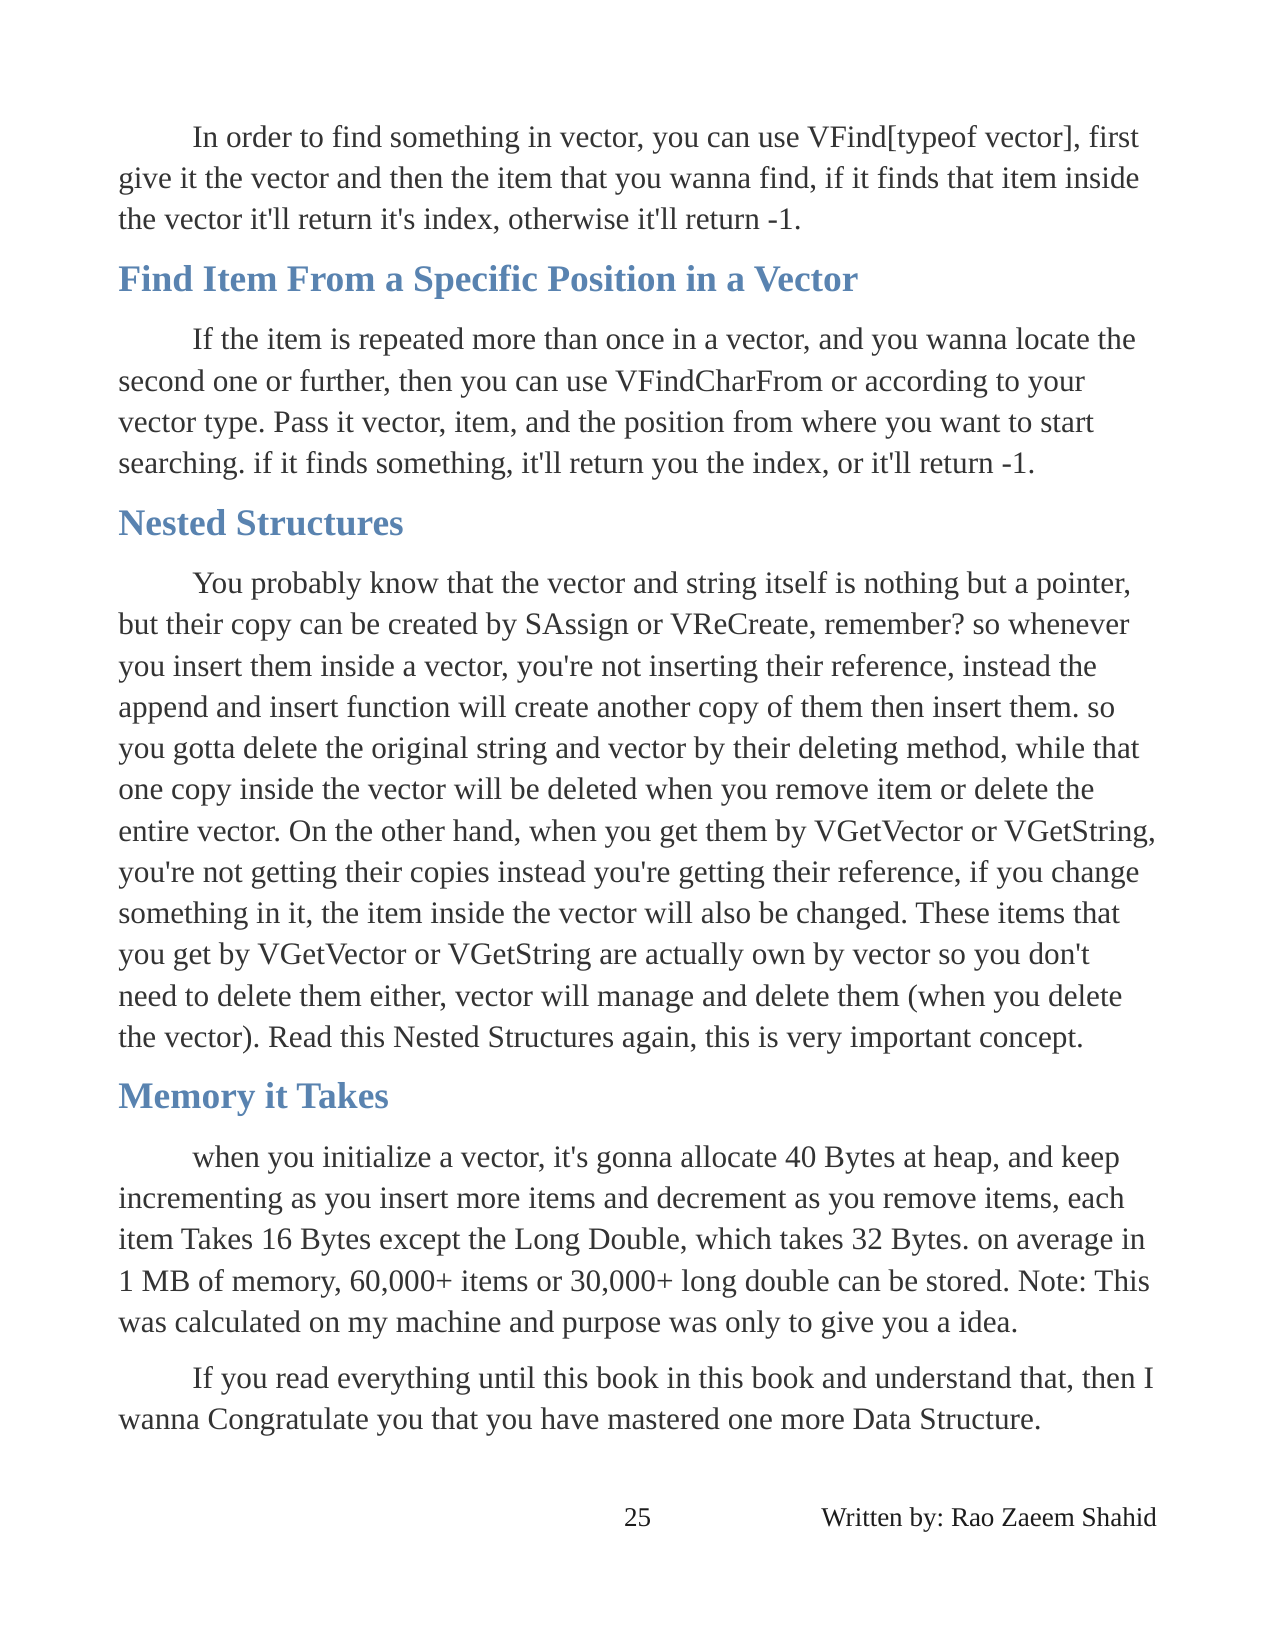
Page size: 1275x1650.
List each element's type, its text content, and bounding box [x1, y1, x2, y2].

text Memory it Takes [118, 1074, 1157, 1117]
text If you read everything until this book in this book and understand that, then I wanna Congratulate you that you have mastered one more Data Structure. [118, 1359, 1157, 1436]
text In order to find something in vector, you can use VFind[typeof vector], first give it the vector and then the item that you wanna find, if it finds that item inside the vector it'll return it's index, otherwise it'll return -1. [118, 118, 1157, 237]
text If the item is repeated more than once in a vector, and you wanna locate the second one or further, then you can use VFindCharFrom or according to your vector type. Pass it vector, item, and the position from where you want to start searching. if it finds something, it'll return you the index, or it'll return -1. [118, 321, 1157, 480]
text You probably know that the vector and string itself is nothing but a pointer, but their copy can be created by SAssign or VReCreate, remember? so whenever you insert them inside a vector, you're not inserting their reference, instead the append and insert function will create another copy of them then insert them. so you gotta delete the original string and vector by their deleting method, while that one copy inside the vector will be deleted when you remove item or delete the entire vector. On the other hand, when you get them by VGetVector or VGetString, you're not getting their copies instead you're getting their reference, if you change something in it, the item inside the vector will also be changed. These items that you get by VGetVector or VGetString are actually own by vector so you don't need to delete them either, vector will manage and delete them (when you delete the vector). Read this Nested Structures again, this is very important concept. [118, 564, 1157, 1054]
text Find Item From a Specific Position in a Vector [118, 256, 1157, 299]
text Nested Structures [118, 500, 1157, 543]
text when you initialize a vector, it's gonna allocate 40 Bytes at heap, and keep incrementing as you insert more items and decrement as you remove items, each item Takes 16 Bytes except the Long Double, which takes 32 Bytes. on average in 1 MB of memory, 60,000+ items or 30,000+ long double can be stored. Note: This was calculated on my machine and purpose was only to give you a idea. [118, 1138, 1157, 1339]
